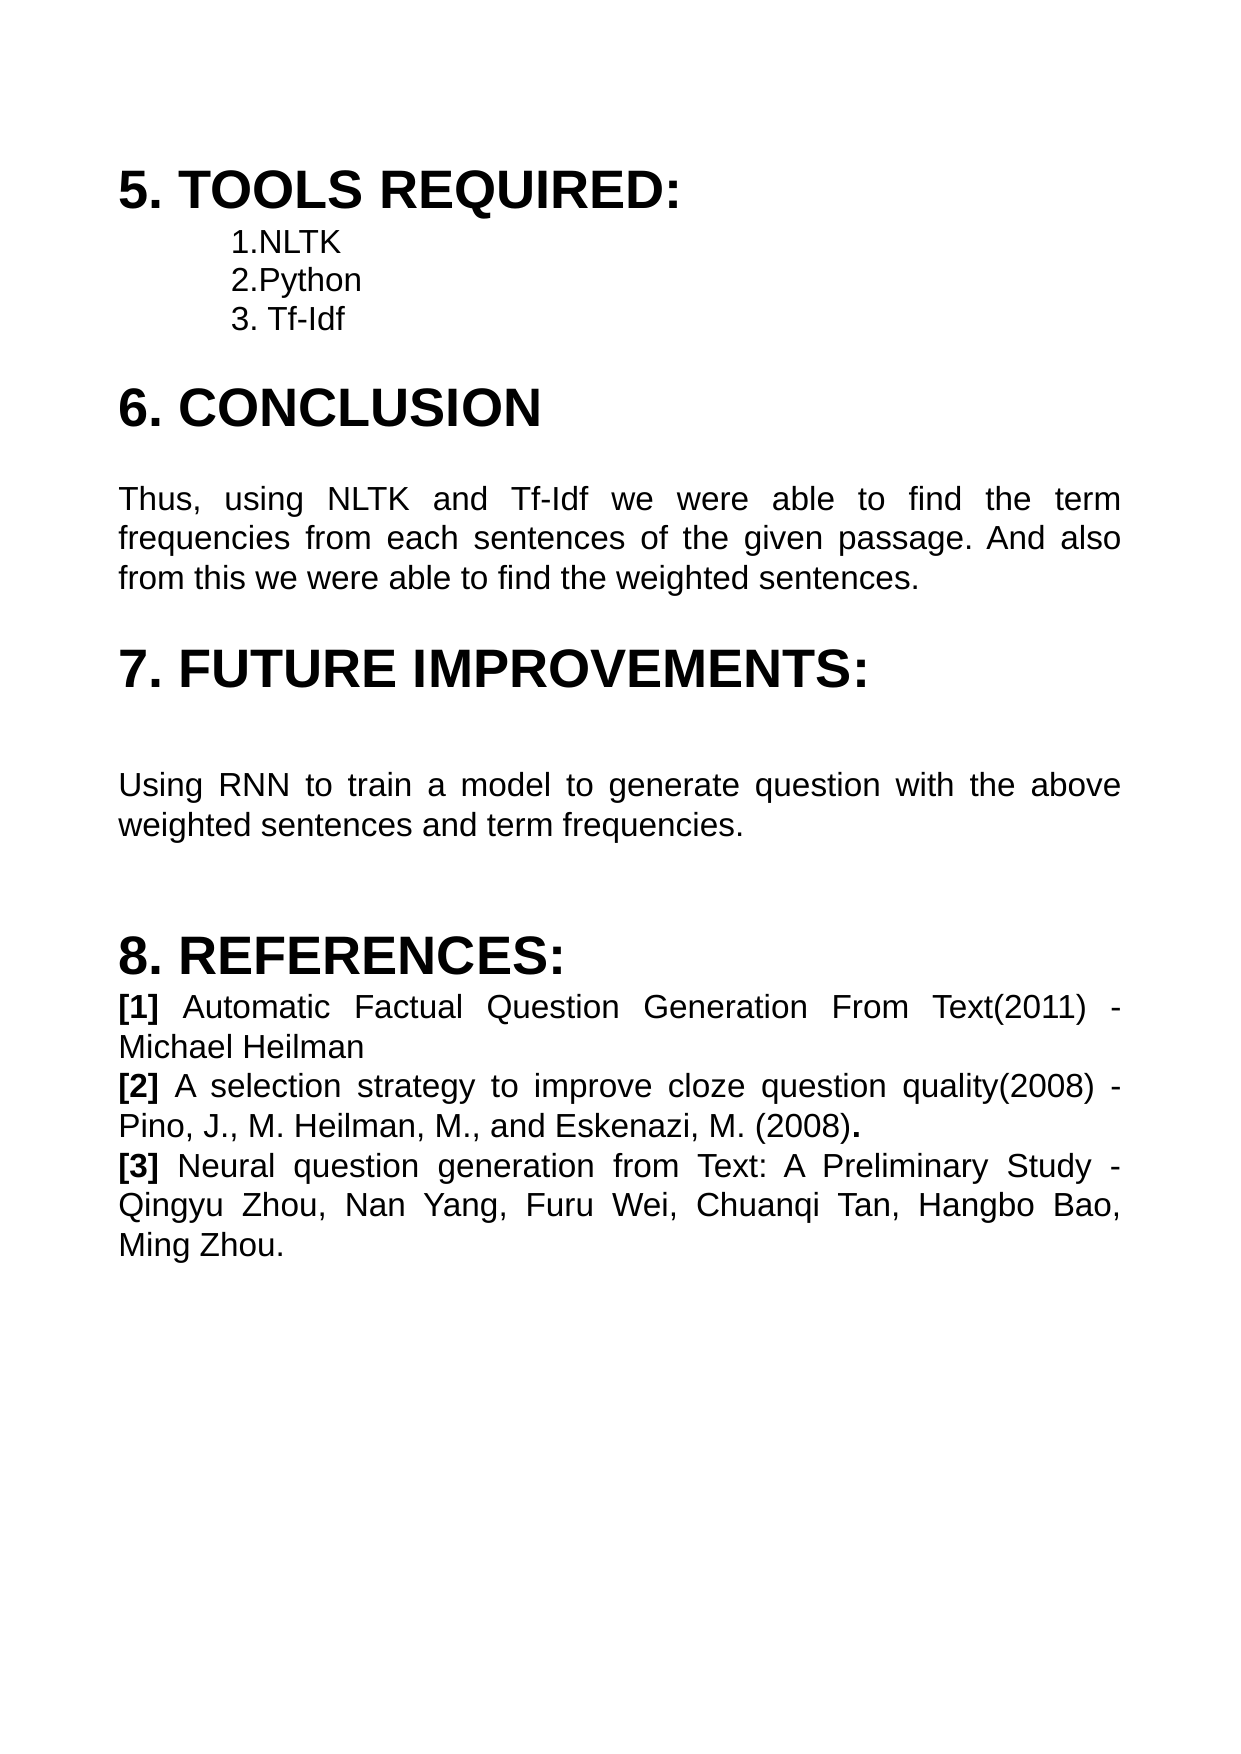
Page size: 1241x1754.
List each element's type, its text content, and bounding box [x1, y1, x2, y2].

text [1] Automatic Factual Question Generation From Text(2011) - Michael Heilman [118, 987, 1122, 1065]
text Thus, using NLTK and Tf-Idf we were able to find the term frequencies from each sentences of the given passage. And also from this we were able to find the weighted sentences. [118, 479, 1122, 596]
list 3. Tf-Idf [193, 298, 1122, 337]
text Using RNN to train a model to generate question with the above weighted sentences and term frequencies. [118, 765, 1122, 843]
list 2.Python [193, 260, 1122, 298]
text [2] A selection strategy to improve cloze question quality(2008) - Pino, J., M. Heilman, M., and Eskenazi, M. (2008). [118, 1067, 1122, 1144]
text 7. FUTURE IMPROVEMENTS: [118, 637, 1122, 699]
text 8. REFERENCES: [118, 923, 1122, 986]
text [3] Neural question generation from Text: A Preliminary Study - Qingyu Zhou, Nan Yang, Furu Wei, Chuanqi Tan, Hangbo Bao, Ming Zhou. [118, 1146, 1122, 1263]
text 6. CONCLUSION [118, 375, 1122, 438]
list 1.NLTK [193, 222, 1122, 260]
text 5. TOOLS REQUIRED: [118, 158, 1122, 220]
